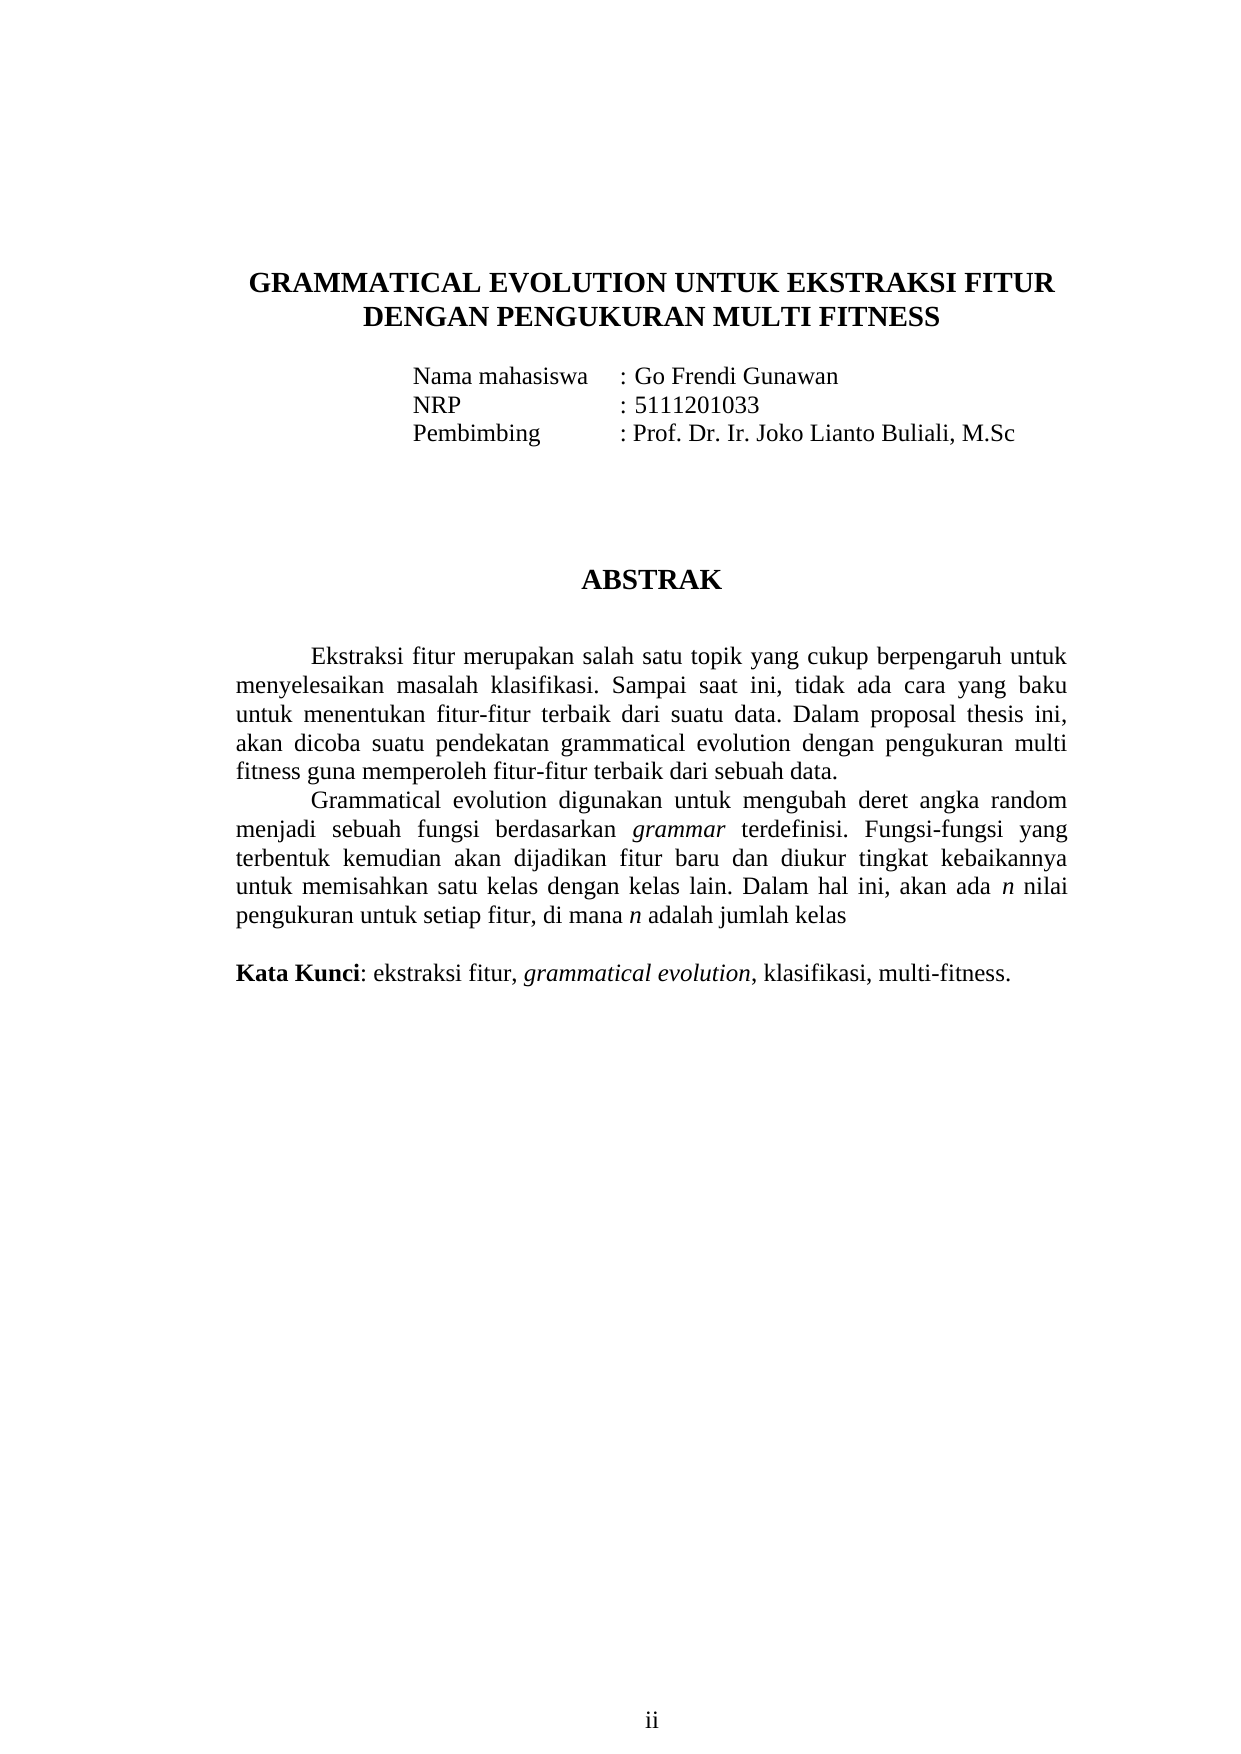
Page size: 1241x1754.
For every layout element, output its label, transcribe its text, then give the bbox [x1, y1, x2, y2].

text Ekstraksi fitur merupakan salah satu topik yang cukup berpengaruh untuk menyelesaikan masalah klasifikasi. Sampai saat ini, tidak ada cara yang baku untuk menentukan fitur-fitur terbaik dari suatu data. Dalam proposal thesis ini, akan dicoba suatu pendekatan grammatical evolution dengan pengukuran multi fitness guna memperoleh fitur-fitur terbaik dari sebuah data. [236, 641, 1068, 785]
text Pembimbing : Prof. Dr. Ir. Joko Lianto Buliali, M.Sc [413, 418, 1068, 447]
text NRP : 5111201033 [413, 390, 1068, 418]
subtitle ABSTRAK [236, 562, 1068, 596]
text Grammatical evolution digunakan untuk mengubah deret angka random menjadi sebuah fungsi berdasarkan grammar terdefinisi. Fungsi-fungsi yang terbentuk kemudian akan dijadikan fitur baru dan diukur tingkat kebaikannya untuk memisahkan satu kelas dengan kelas lain. Dalam hal ini, akan ada n nilai pengukuran untuk setiap fitur, di mana n adalah jumlah kelas [236, 785, 1068, 929]
text Nama mahasiswa : Go Frendi Gunawan [413, 361, 1068, 390]
text Grammatical Evolution untuk Ekstraksi Fitur dengan Pengukuran Multi Fitness [236, 265, 1068, 332]
text Kata Kunci: ekstraksi fitur, grammatical evolution, klasifikasi, multi-fitness. [236, 958, 1068, 986]
